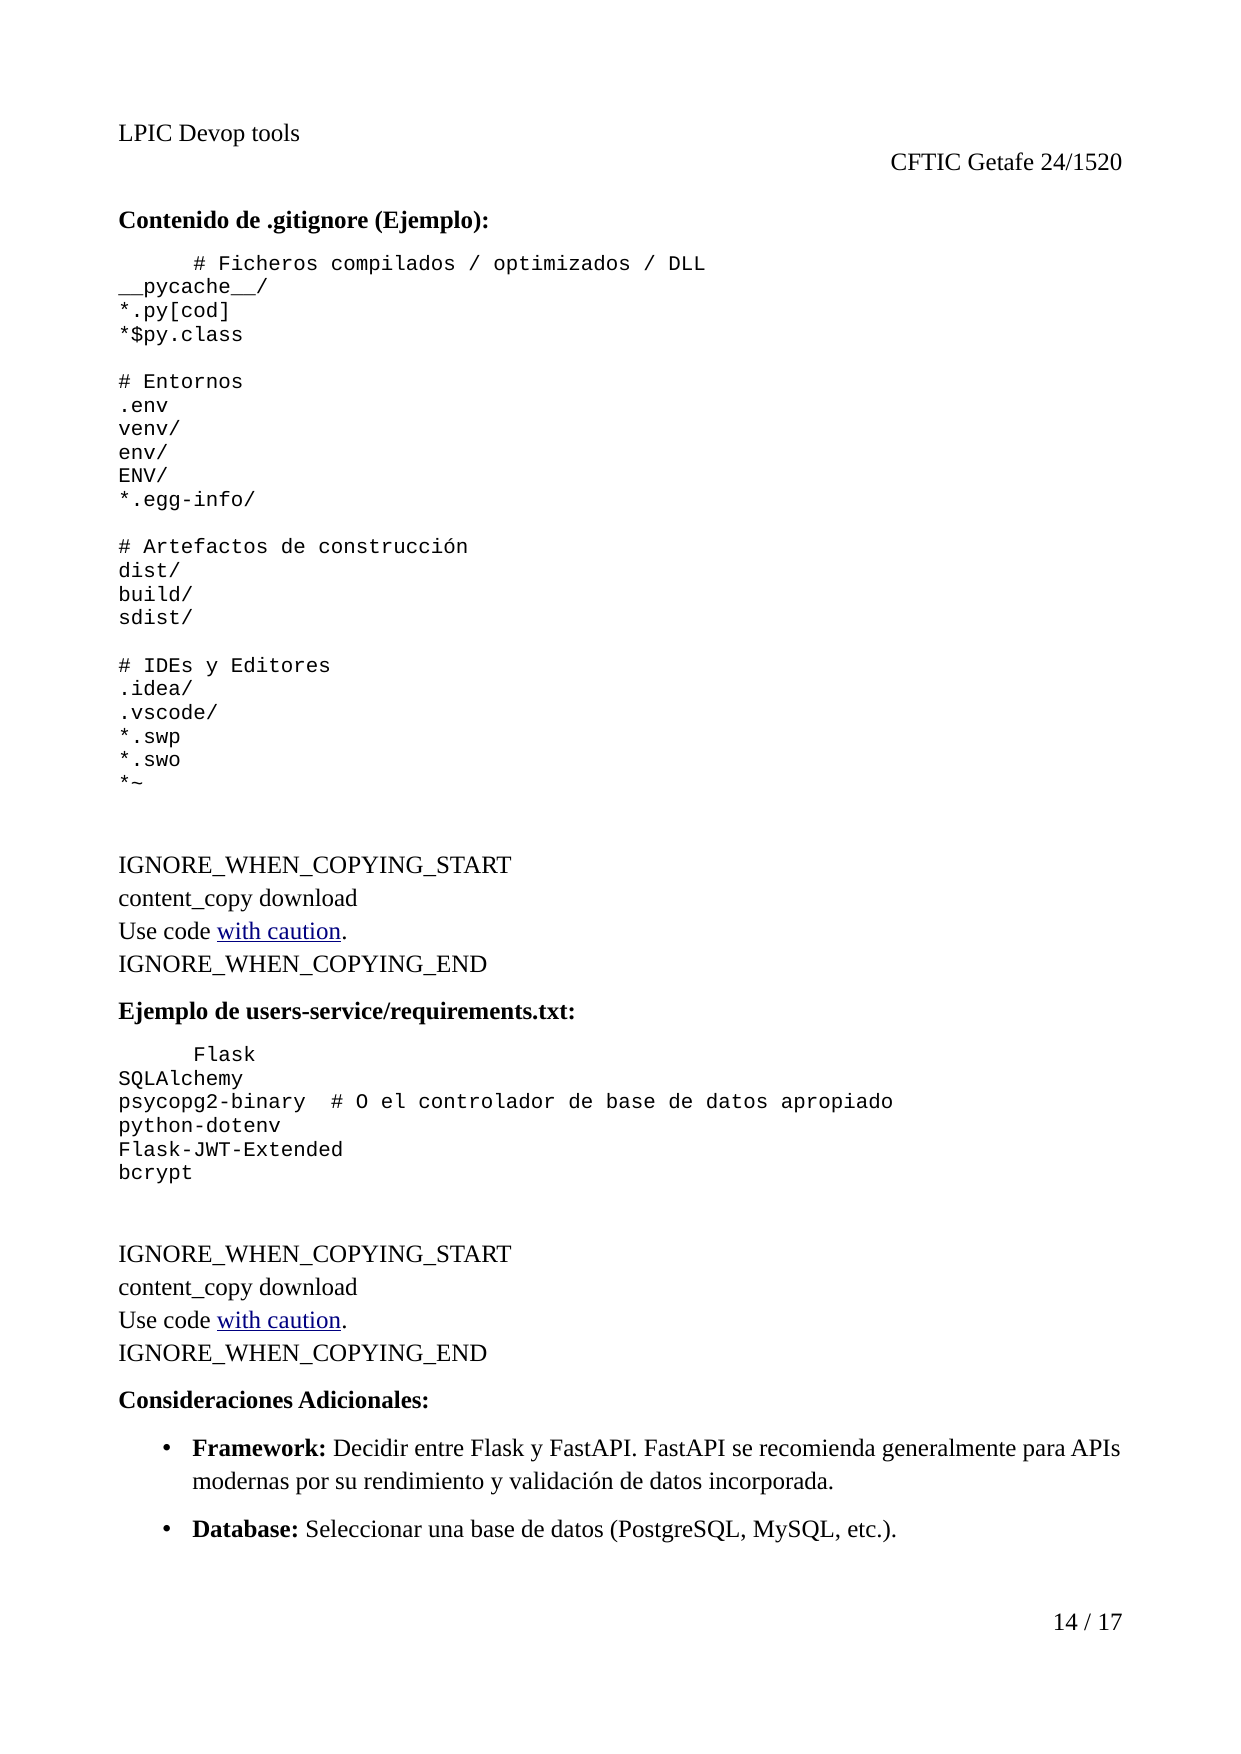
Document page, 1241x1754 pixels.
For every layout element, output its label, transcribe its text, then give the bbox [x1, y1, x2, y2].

text .env [118, 394, 1122, 418]
text content_copy download [118, 1272, 1122, 1301]
list Database: Seleccionar una base de datos (PostgreSQL, MySQL, etc.). [162, 1514, 1122, 1543]
text IGNORE_WHEN_COPYING_END [118, 949, 1122, 977]
text Flask-JWT-Extended [118, 1138, 1122, 1162]
text venv/ [118, 418, 1122, 442]
text env/ [118, 442, 1122, 466]
text IGNORE_WHEN_COPYING_START [118, 1239, 1122, 1268]
text *.swo [118, 749, 1122, 773]
text bcrypt [118, 1162, 1122, 1186]
text Use code with caution. [118, 1305, 1122, 1334]
text .vscode/ [118, 702, 1122, 726]
text Consideraciones Adicionales: [118, 1386, 1122, 1414]
text IGNORE_WHEN_COPYING_END [118, 1338, 1122, 1367]
text # Entornos [118, 371, 1122, 394]
text # IDEs y Editores [118, 655, 1122, 678]
text python-dotenv [118, 1115, 1122, 1138]
text *~ [118, 773, 1122, 797]
text *$py.class [118, 324, 1122, 347]
text Flask [118, 1044, 1122, 1068]
list Framework: Decidir entre Flask y FastAPI. FastAPI se recomienda generalmente para APIs modernas por su rendimiento y validación de datos incorporada. [162, 1433, 1122, 1495]
text Contenido de .gitignore (Ejemplo): [118, 205, 1122, 234]
text # Artefactos de construcción [118, 536, 1122, 560]
text sdist/ [118, 607, 1122, 631]
text content_copy download [118, 883, 1122, 911]
text psycopg2-binary # O el controlador de base de datos apropiado [118, 1091, 1122, 1115]
text *.swp [118, 726, 1122, 749]
text .idea/ [118, 678, 1122, 702]
text # Ficheros compilados / optimizados / DLL [118, 253, 1122, 276]
text ENV/ [118, 466, 1122, 489]
text *.egg-info/ [118, 489, 1122, 513]
text *.py[cod] [118, 300, 1122, 324]
text dist/ [118, 560, 1122, 584]
text Ejemplo de users-service/requirements.txt: [118, 996, 1122, 1025]
text __pycache__/ [118, 276, 1122, 300]
text SQLAlchemy [118, 1068, 1122, 1091]
text IGNORE_WHEN_COPYING_START [118, 850, 1122, 878]
text Use code with caution. [118, 916, 1122, 944]
text build/ [118, 584, 1122, 607]
